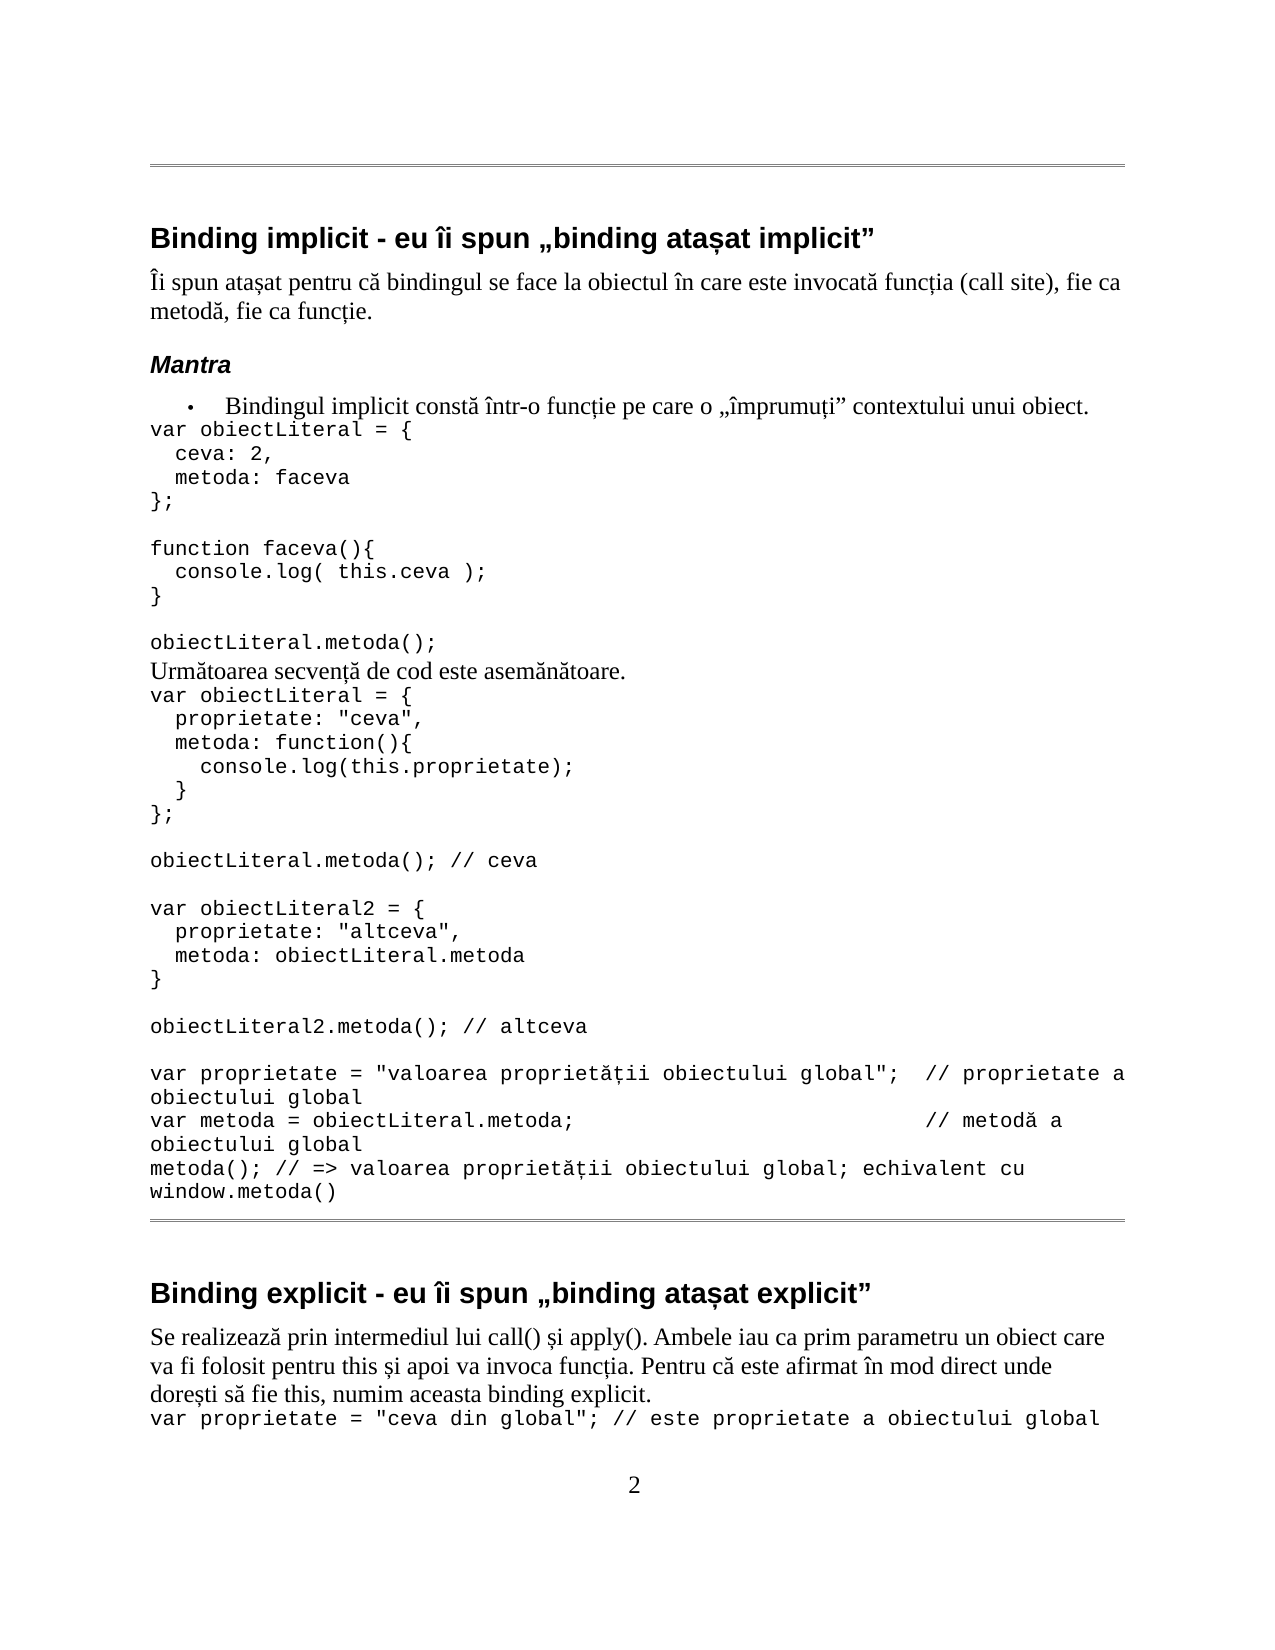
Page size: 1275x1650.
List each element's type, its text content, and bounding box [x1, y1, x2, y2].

text metoda: function(){ [150, 732, 1125, 756]
text var proprietate = "ceva din global"; // este proprietate a obiectului global [150, 1408, 1125, 1432]
text metoda: obiectLiteral.metoda [150, 945, 1125, 968]
text proprietate: "altceva", [150, 921, 1125, 945]
text ceva: 2, [150, 443, 1125, 467]
text obiectLiteral.metoda(); [150, 632, 1125, 656]
text Se realizează prin intermediul lui call() și apply(). Ambele iau ca prim parametru un obiect care va fi folosit pentru this și apoi va invoca funcția. Pentru că este afirmat în mod direct unde dorești să fie this, numim aceasta binding explicit. [150, 1322, 1125, 1408]
text }; [150, 803, 1125, 827]
subtitle Binding explicit - eu îi spun „binding atașat explicit” [150, 1276, 1125, 1309]
text Următoarea secvență de cod este asemănătoare. [150, 656, 1125, 685]
text var obiectLiteral2 = { [150, 897, 1125, 921]
list Bindingul implicit constă într-o funcție pe care o „împrumuți” contextului unui obiect. [187, 391, 1125, 419]
text }; [150, 490, 1125, 514]
text } [150, 968, 1125, 992]
text var obiectLiteral = { [150, 419, 1125, 443]
text var metoda = obiectLiteral.metoda; // metodă a obiectului global [150, 1110, 1125, 1158]
text } [150, 779, 1125, 803]
text var obiectLiteral = { [150, 685, 1125, 708]
text function faceva(){ [150, 538, 1125, 561]
text metoda(); // => valoarea proprietății obiectului global; echivalent cu window.metoda() [150, 1158, 1125, 1205]
subtitle Mantra [150, 350, 1125, 378]
text } [150, 585, 1125, 609]
text console.log( this.ceva ); [150, 561, 1125, 585]
text metoda: faceva [150, 467, 1125, 490]
text console.log(this.proprietate); [150, 756, 1125, 779]
text Îi spun atașat pentru că bindingul se face la obiectul în care este invocată funcția (call site), fie ca metodă, fie ca funcție. [150, 267, 1125, 325]
subtitle Binding implicit - eu îi spun „binding atașat implicit” [150, 221, 1125, 255]
text proprietate: "ceva", [150, 708, 1125, 732]
text obiectLiteral2.metoda(); // altceva [150, 1016, 1125, 1039]
text obiectLiteral.metoda(); // ceva [150, 850, 1125, 874]
text var proprietate = "valoarea proprietății obiectului global"; // proprietate a obiectului global [150, 1063, 1125, 1110]
